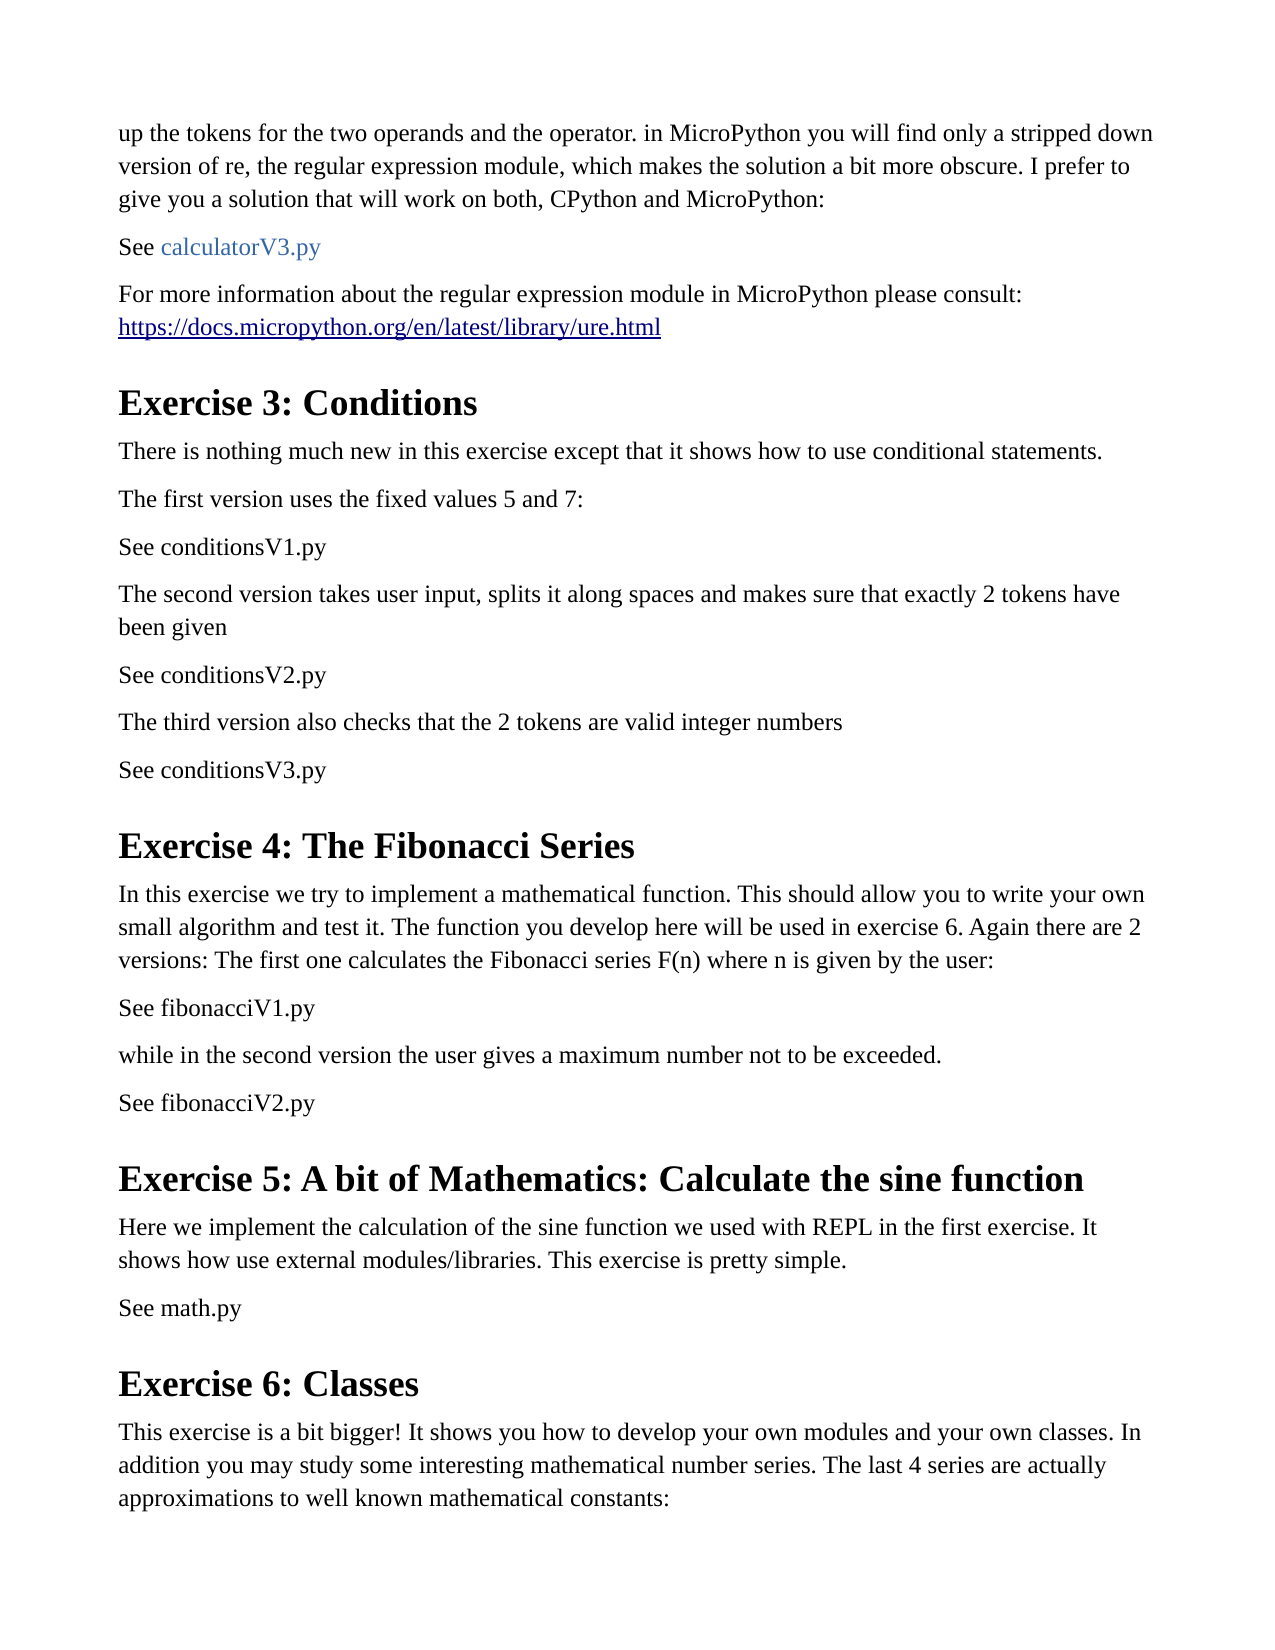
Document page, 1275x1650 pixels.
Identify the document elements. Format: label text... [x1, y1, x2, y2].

text This exercise is a bit bigger! It shows you how to develop your own modules and your own classes. In addition you may study some interesting mathematical number series. The last 4 series are actually approximations to well known mathematical constants: [118, 1417, 1157, 1512]
text See calculatorV3.py [118, 232, 1157, 261]
text See fibonacciV1.py [118, 993, 1157, 1022]
text The third version also checks that the 2 tokens are valid integer numbers [118, 707, 1157, 736]
text See conditionsV2.py [118, 660, 1157, 689]
text Here we implement the calculation of the sine function we used with REPL in the first exercise. It shows how use external modules/libraries. This exercise is pretty simple. [118, 1212, 1157, 1274]
text There is nothing much new in this exercise except that it shows how to use conditional statements. [118, 436, 1157, 465]
text See fibonacciV2.py [118, 1088, 1157, 1117]
text See math.py [118, 1293, 1157, 1321]
subtitle Exercise 5: A bit of Mathematics: Calculate the sine function [118, 1156, 1157, 1199]
text For more information about the regular expression module in MicroPython please consult: https://docs.micropython.org/en/latest/library/ure.html [118, 279, 1157, 341]
text while in the second version the user gives a maximum number not to be exceeded. [118, 1040, 1157, 1069]
text See conditionsV3.py [118, 755, 1157, 784]
text See conditionsV1.py [118, 532, 1157, 560]
text The second version takes user input, splits it along spaces and makes sure that exactly 2 tokens have been given [118, 579, 1157, 641]
subtitle Exercise 3: Conditions [118, 381, 1157, 424]
text up the tokens for the two operands and the operator. in MicroPython you will find only a stripped down version of re, the regular expression module, which makes the solution a bit more obscure. I prefer to give you a solution that will work on both, CPython and MicroPython: [118, 118, 1157, 213]
subtitle Exercise 6: Classes [118, 1361, 1157, 1404]
subtitle Exercise 4: The Fibonacci Series [118, 823, 1157, 867]
text In this exercise we try to implement a mathematical function. This should allow you to write your own small algorithm and test it. The function you develop here will be used in exercise 6. Again there are 2 versions: The first one calculates the Fibonacci series F(n) where n is given by the user: [118, 879, 1157, 974]
text The first version uses the fixed values 5 and 7: [118, 484, 1157, 513]
